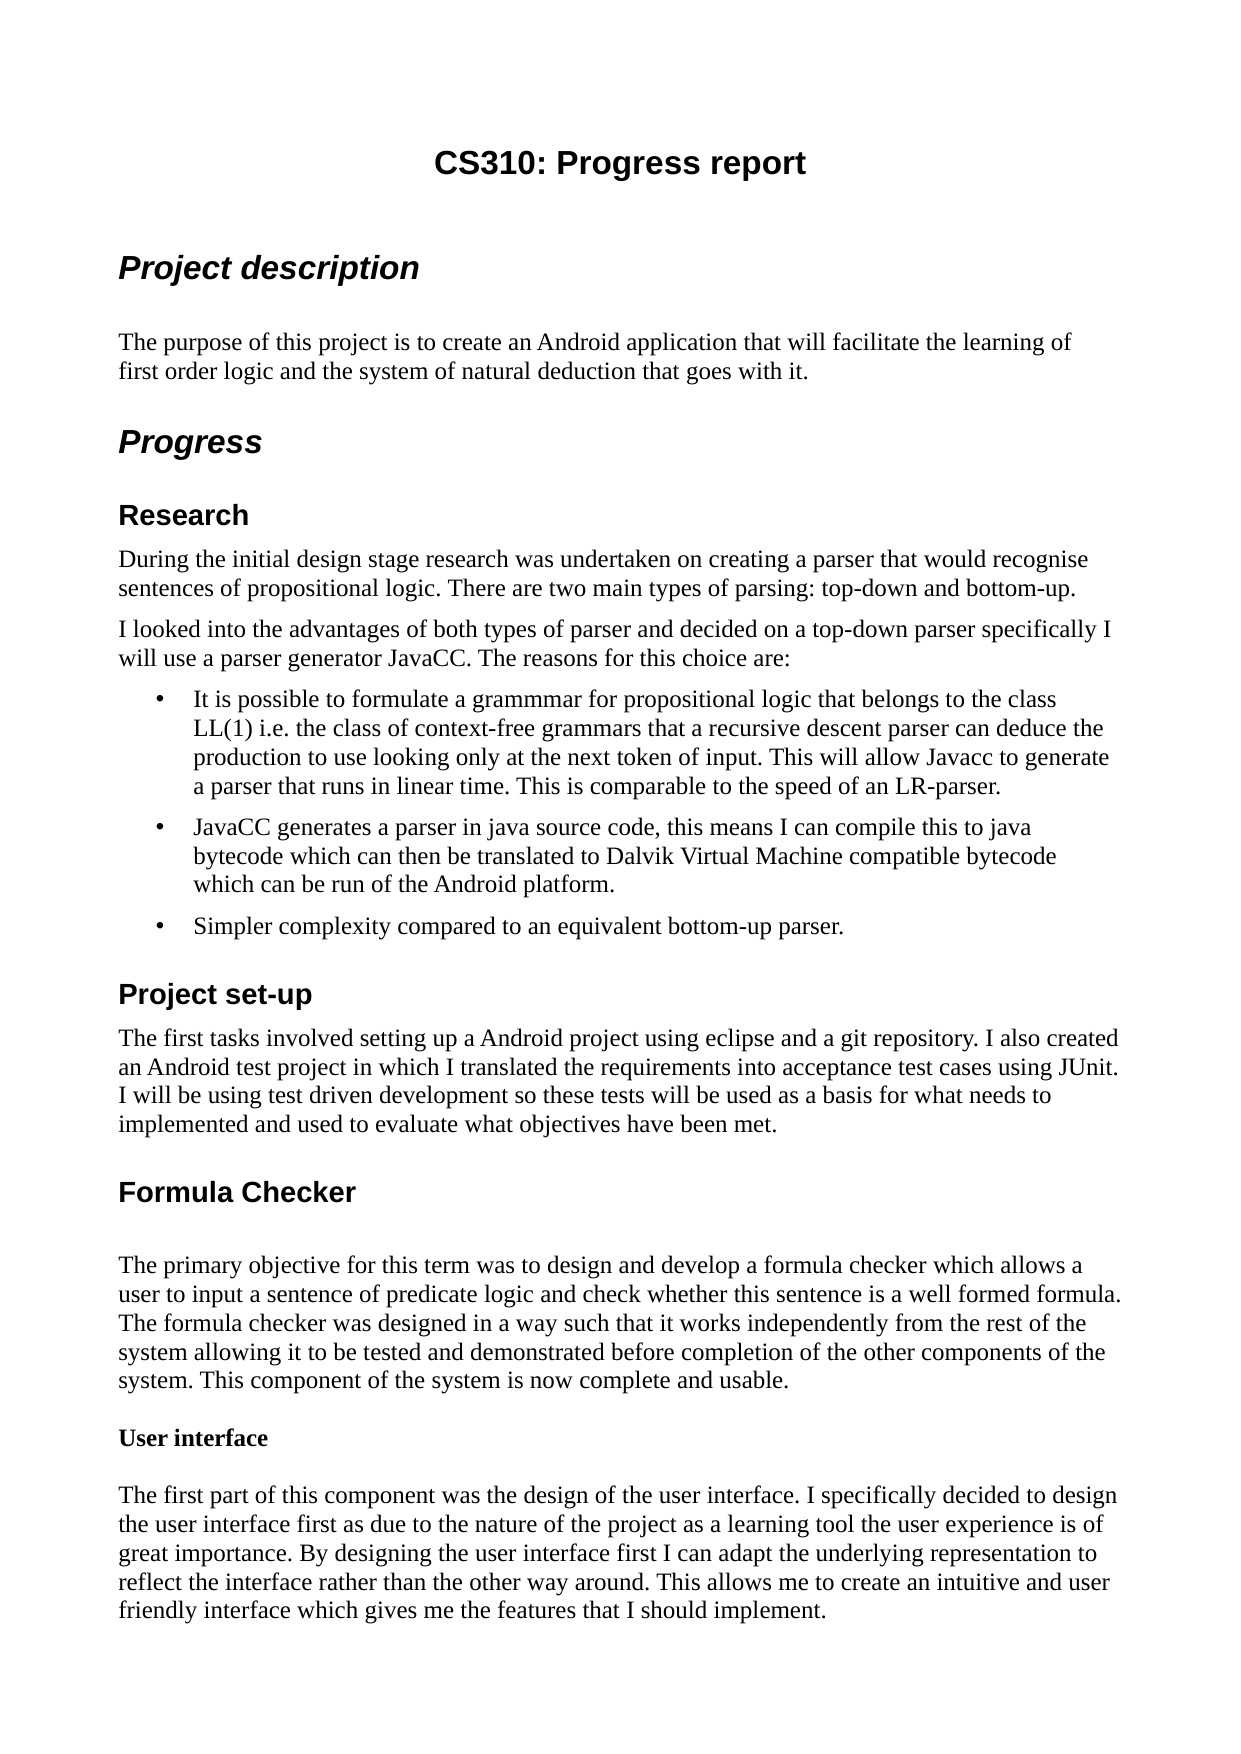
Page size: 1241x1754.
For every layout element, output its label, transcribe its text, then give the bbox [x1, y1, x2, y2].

text User interface [118, 1423, 1122, 1452]
subtitle Research [118, 498, 1122, 532]
list It is possible to formulate a grammmar for propositional logic that belongs to the class LL(1) i.e. the class of context-free grammars that a recursive descent parser can deduce the production to use looking only at the next token of input. This will allow Javacc to generate a parser that runs in linear time. This is comparable to the speed of an LR-parser. [156, 684, 1122, 799]
list Simpler complexity compared to an equivalent bottom-up parser. [156, 911, 1122, 939]
text The first part of this component was the design of the user interface. I specifically decided to design the user interface first as due to the nature of the project as a learning tool the user experience is of great importance. By designing the user interface first I can adapt the underlying representation to reflect the interface rather than the other way around. This allows me to create an intuitive and user friendly interface which gives me the features that I should implement. [118, 1480, 1122, 1624]
subtitle Formula Checker [118, 1176, 1122, 1209]
list JavaCC generates a parser in java source code, this means I can compile this to java bytecode which can then be translated to Dalvik Virtual Machine compatible bytecode which can be run of the Android platform. [156, 812, 1122, 898]
text The purpose of this project is to create an Android application that will facilitate the learning of first order logic and the system of natural deduction that goes with it. [118, 327, 1122, 385]
text The first tasks involved setting up a Android project using eclipse and a git repository. I also created an Android test project in which I translated the requirements into acceptance test cases using JUnit. I will be using test driven development so these tests will be used as a basis for what needs to implemented and used to evaluate what objectives have been met. [118, 1023, 1122, 1138]
text The primary objective for this term was to design and develop a formula checker which allows a user to input a sentence of predicate logic and check whether this sentence is a well formed formula. The formula checker was designed in a way such that it works independently from the rest of the system allowing it to be tested and demonstrated before completion of the other components of the system. This component of the system is now complete and usable. [118, 1250, 1122, 1394]
subtitle CS310: Progress report [118, 143, 1122, 182]
text During the initial design stage research was undertaken on creating a parser that would recognise sentences of propositional logic. There are two main types of parsing: top-down and bottom-up. [118, 544, 1122, 602]
text I looked into the advantages of both types of parser and decided on a top-down parser specifically I will use a parser generator JavaCC. The reasons for this choice are: [118, 614, 1122, 672]
subtitle Progress [118, 422, 1122, 461]
subtitle Project set-up [118, 977, 1122, 1011]
subtitle Project description [118, 248, 1122, 286]
